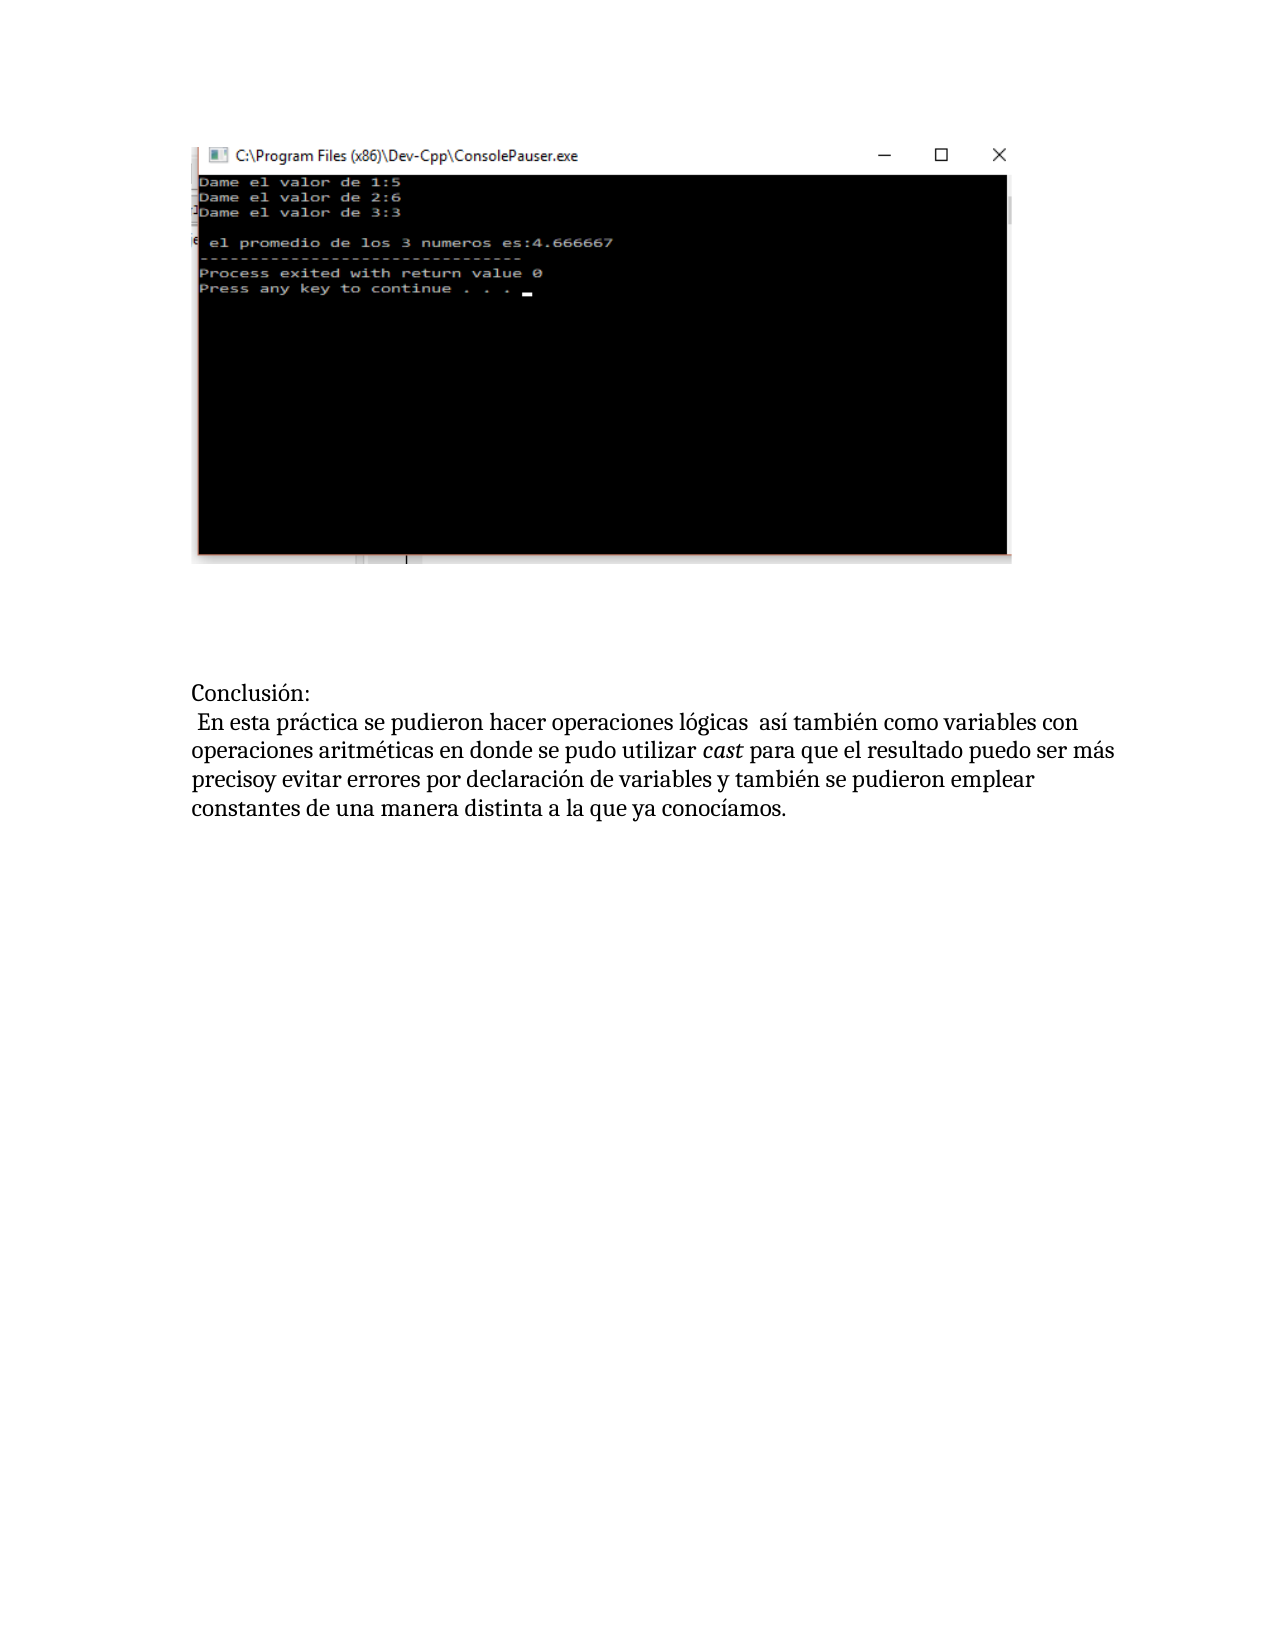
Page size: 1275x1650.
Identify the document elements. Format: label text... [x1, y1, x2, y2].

text En esta práctica se pudieron hacer operaciones lógicas así también como variables con operaciones aritméticas en donde se pudo utilizar cast para que el resultado puedo ser más precisoy evitar errores por declaración de variables y también se pudieron emplear constantes de una manera distinta a la que ya conocíamos. [191, 707, 1127, 822]
text Conclusión: [191, 679, 1127, 707]
